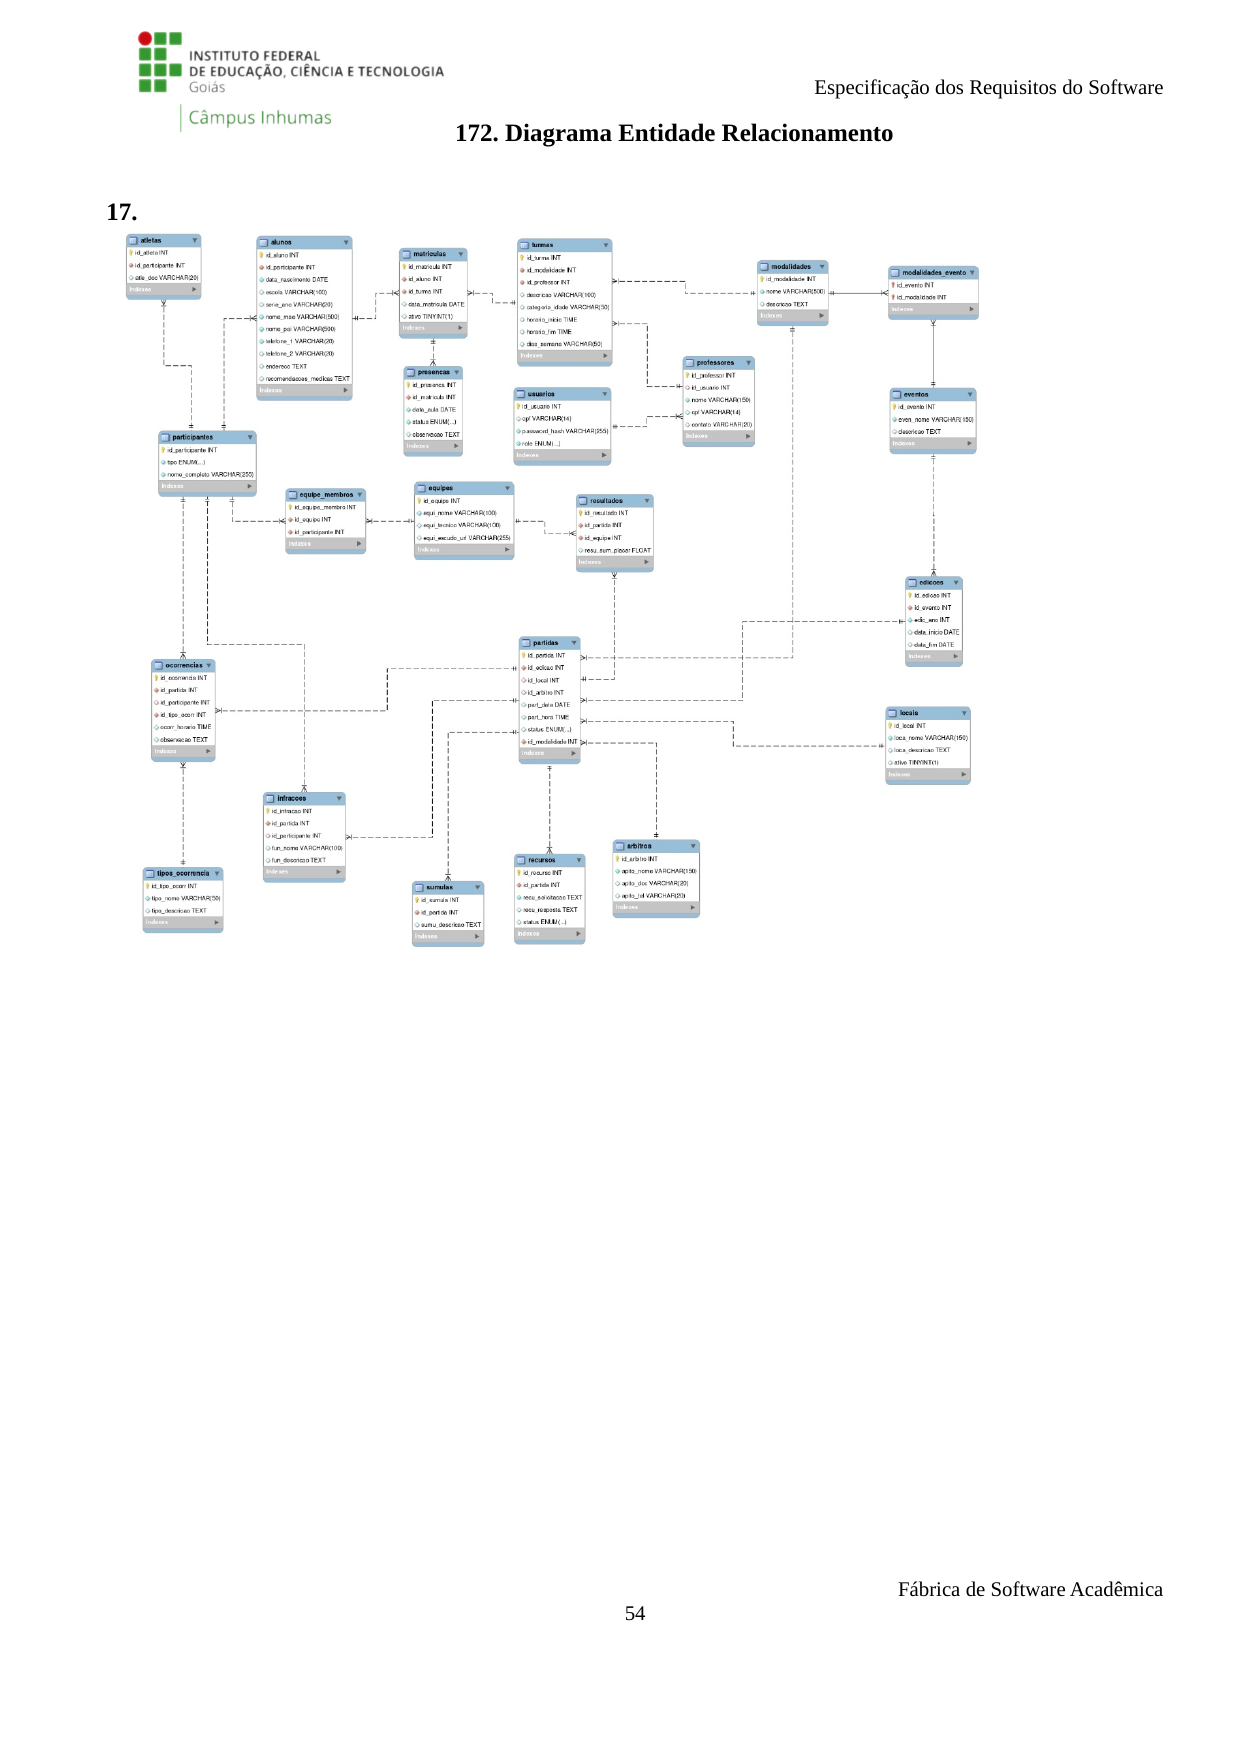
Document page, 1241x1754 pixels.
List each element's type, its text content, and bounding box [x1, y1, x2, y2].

list Diagrama Entidade Relacionamento [106, 118, 1163, 147]
